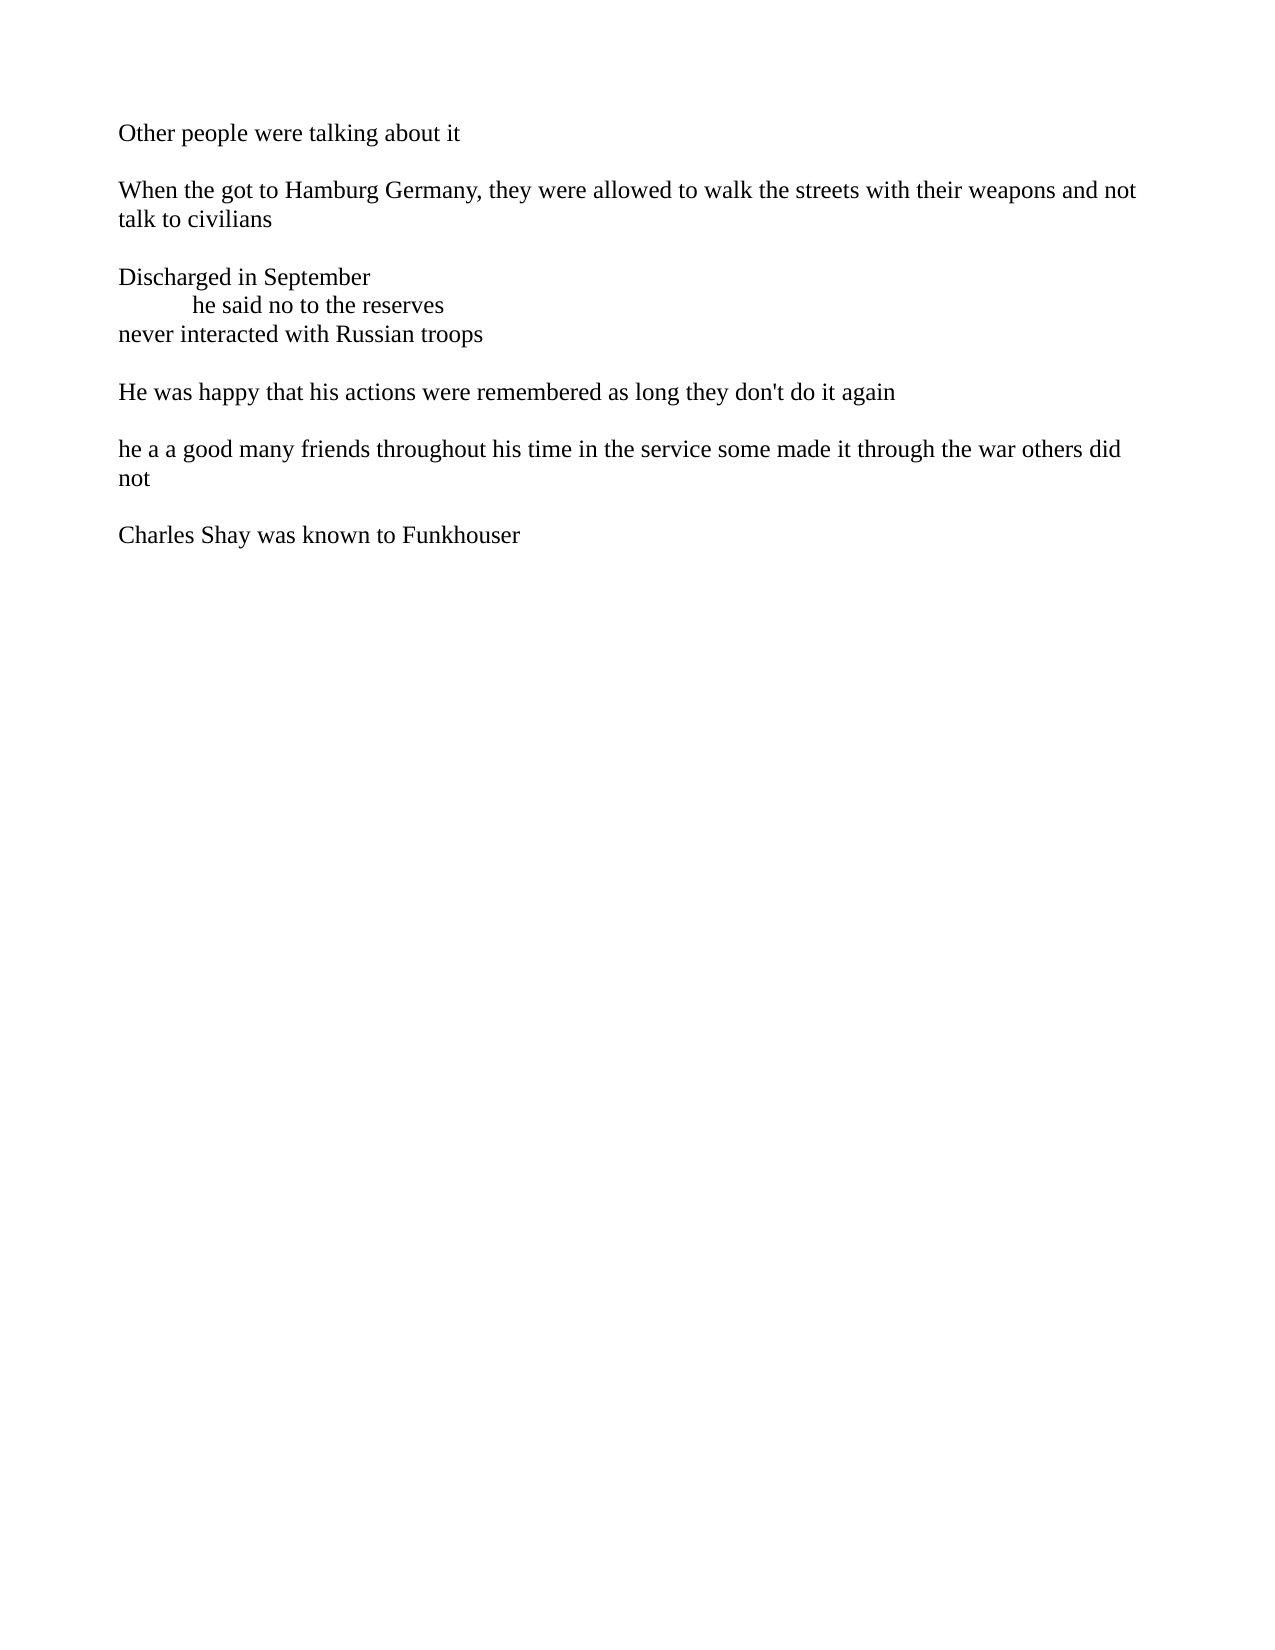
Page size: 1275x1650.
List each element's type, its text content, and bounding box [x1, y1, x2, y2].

text Other people were talking about it [118, 118, 1157, 147]
text When the got to Hamburg Germany, they were allowed to walk the streets with their weapons and not talk to civilians [118, 176, 1157, 233]
text never interacted with Russian troops [118, 319, 1157, 348]
text He was happy that his actions were remembered as long they don't do it again [118, 377, 1157, 406]
text Discharged in September [118, 262, 1157, 291]
text Charles Shay was known to Funkhouser [118, 521, 1157, 549]
text he said no to the reserves [118, 291, 1157, 319]
text he a a good many friends throughout his time in the service some made it through the war others did not [118, 434, 1157, 492]
